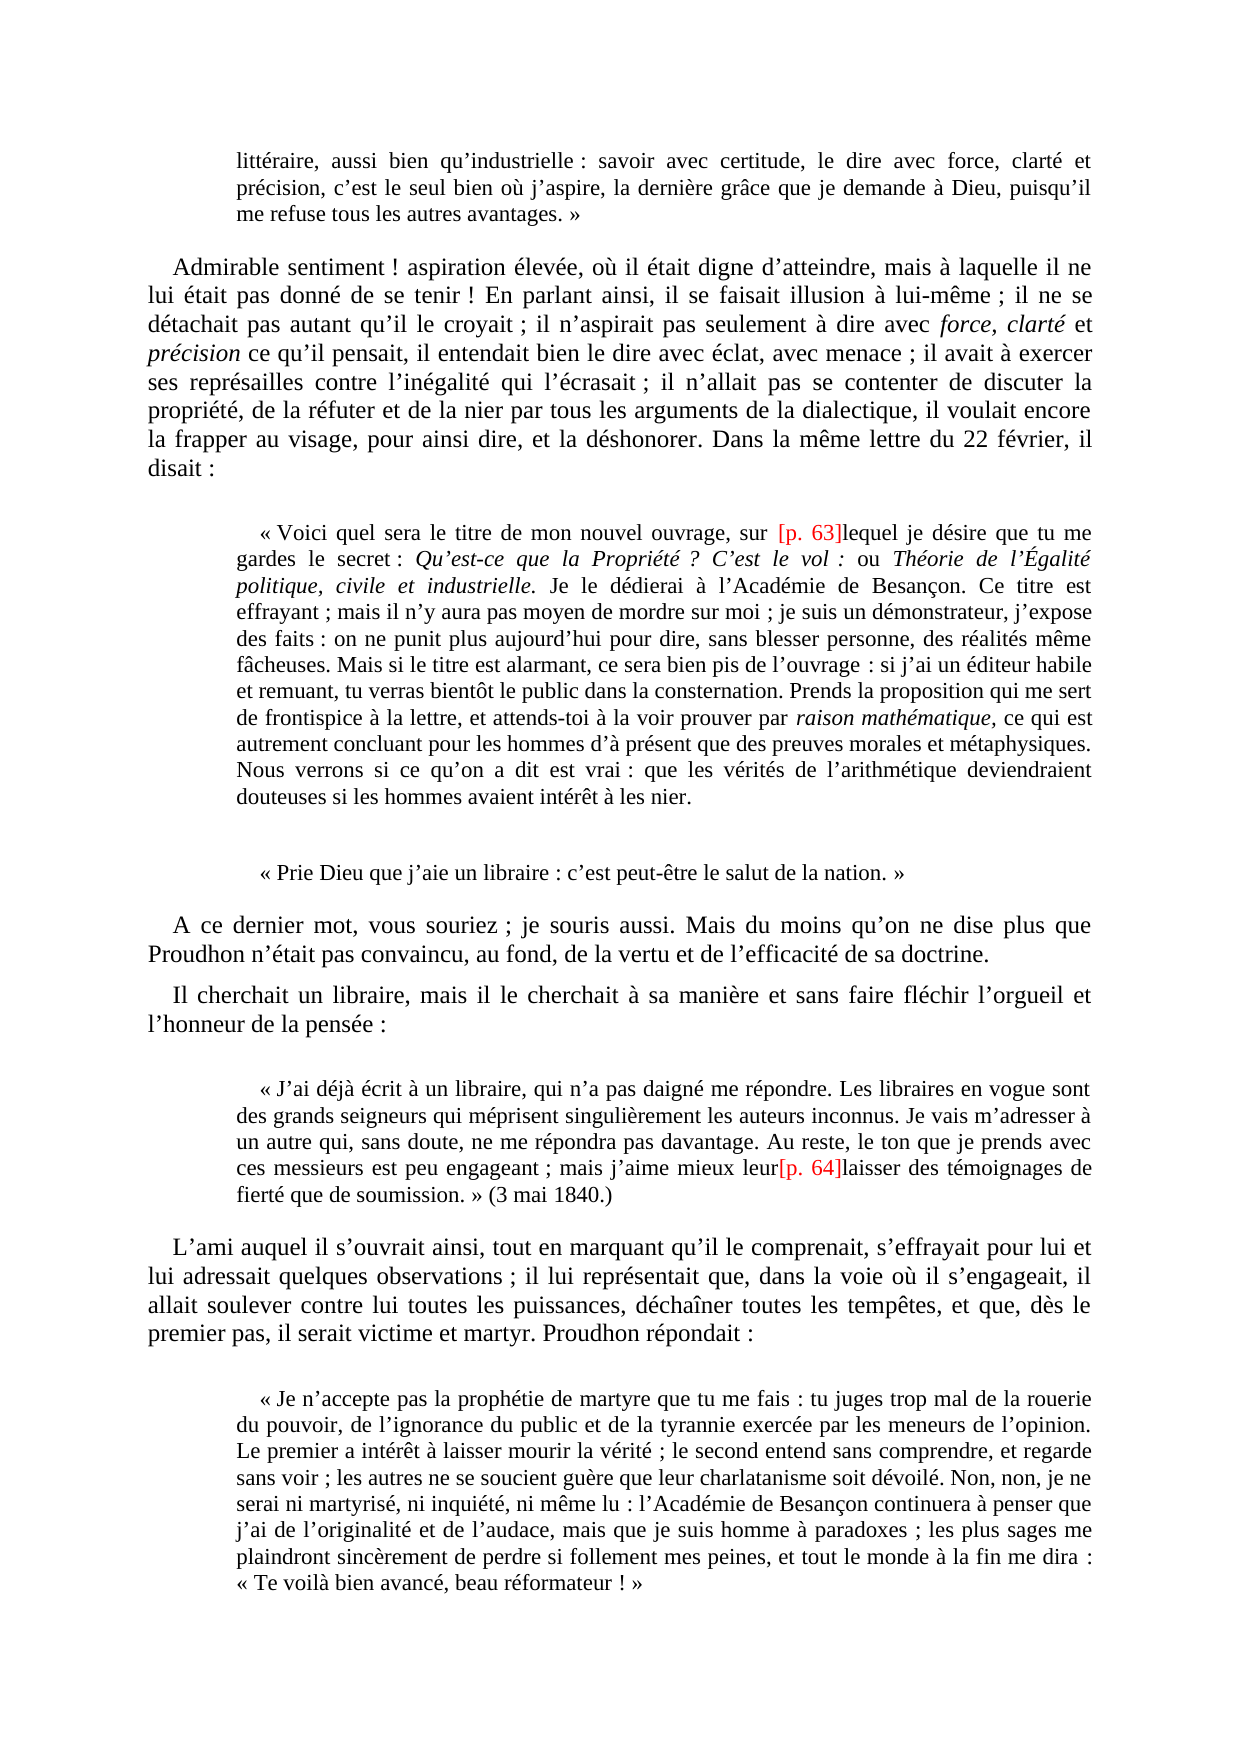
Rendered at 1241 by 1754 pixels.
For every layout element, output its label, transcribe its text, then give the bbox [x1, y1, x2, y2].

text Il cherchait un libraire, mais il le cherchait à sa manière et sans faire fléchir l’orgueil et l’honneur de la pensée : [148, 980, 1093, 1038]
text « Voici quel sera le titre de mon nouvel ouvrage, sur [p. 63]lequel je désire que tu me gardes le secret : Qu’est-ce que la Propriété ? C’est le vol : ou Théorie de l’Égalité politique, civile et industrielle. Je le dédierai à l’Académie de Besançon. Ce titre est effrayant ; mais il n’y aura pas moyen de mordre sur moi ; je suis un démonstrateur, j’expose des faits : on ne punit plus aujourd’hui pour dire, sans blesser personne, des réalités même fâcheuses. Mais si le titre est alarmant, ce sera bien pis de l’ouvrage : si j’ai un éditeur habile et remuant, tu verras bientôt le public dans la consternation. Prends la proposition qui me sert de frontispice à la lettre, et attends-toi à la voir prouver par raison mathématique, ce qui est autrement concluant pour les hommes d’à présent que des preuves morales et métaphysiques. Nous verrons si ce qu’on a dit est vrai : que les vérités de l’arithmétique deviendraient douteuses si les hommes avaient intérêt à les nier. [236, 519, 1093, 809]
text L’ami auquel il s’ouvrait ainsi, tout en marquant qu’il le comprenait, s’effrayait pour lui et lui adressait quelques observations ; il lui représentait que, dans la voie où il s’engageait, il allait soulever contre lui toutes les puissances, déchaîner toutes les tempêtes, et que, dès le premier pas, il serait victime et martyr. Proudhon répondait : [148, 1232, 1093, 1347]
text A ce dernier mot, vous souriez ; je souris aussi. Mais du moins qu’on ne dise plus que Proudhon n’était pas convaincu, au fond, de la vertu et de l’efficacité de sa doctrine. [148, 910, 1093, 968]
text Admirable sentiment ! aspiration élevée, où il était digne d’atteindre, mais à laquelle il ne lui était pas donné de se tenir ! En parlant ainsi, il se faisait illusion à lui-même ; il ne se détachait pas autant qu’il le croyait ; il n’aspirait pas seulement à dire avec force, clarté et précision ce qu’il pensait, il entendait bien le dire avec éclat, avec menace ; il avait à exercer ses représailles contre l’inégalité qui l’écrasait ; il n’allait pas se contenter de discuter la propriété, de la réfuter et de la nier par tous les arguments de la dialectique, il voulait encore la frapper au visage, pour ainsi dire, et la déshonorer. Dans la même lettre du 22 février, il disait : [148, 252, 1093, 482]
text « Je n’accepte pas la prophétie de martyre que tu me fais : tu juges trop mal de la rouerie du pouvoir, de l’ignorance du public et de la tyrannie exercée par les meneurs de l’opinion. Le premier a intérêt à laisser mourir la vérité ; le second entend sans comprendre, et regarde sans voir ; les autres ne se soucient guère que leur charlatanisme soit dévoilé. Non, non, je ne serai ni martyrisé, ni inquiété, ni même lu : l’Académie de Besançon continuera à penser que j’ai de l’originalité et de l’audace, mais que je suis homme à paradoxes ; les plus sages me plaindront sincèrement de perdre si follement mes peines, et tout le monde à la fin me dira : « Te voilà bien avancé, beau réformateur ! » [236, 1385, 1093, 1596]
text « J’ai déjà écrit à un libraire, qui n’a pas daigné me répondre. Les libraires en vogue sont des grands seigneurs qui méprisent singulièrement les auteurs inconnus. Je vais m’adresser à un autre qui, sans doute, ne me répondra pas davantage. Au reste, le ton que je prends avec ces messieurs est peu engageant ; mais j’aime mieux leur[p. 64]laisser des témoignages de fierté que de soumission. » (3 mai 1840.) [236, 1075, 1093, 1207]
text littéraire, aussi bien qu’industrielle : savoir avec certitude, le dire avec force, clarté et précision, c’est le seul bien où j’aspire, la dernière grâce que je demande à Dieu, puisqu’il me refuse tous les autres avantages. » [236, 148, 1093, 227]
text « Prie Dieu que j’aie un libraire : c’est peut-être le salut de la nation. » [236, 859, 1093, 885]
